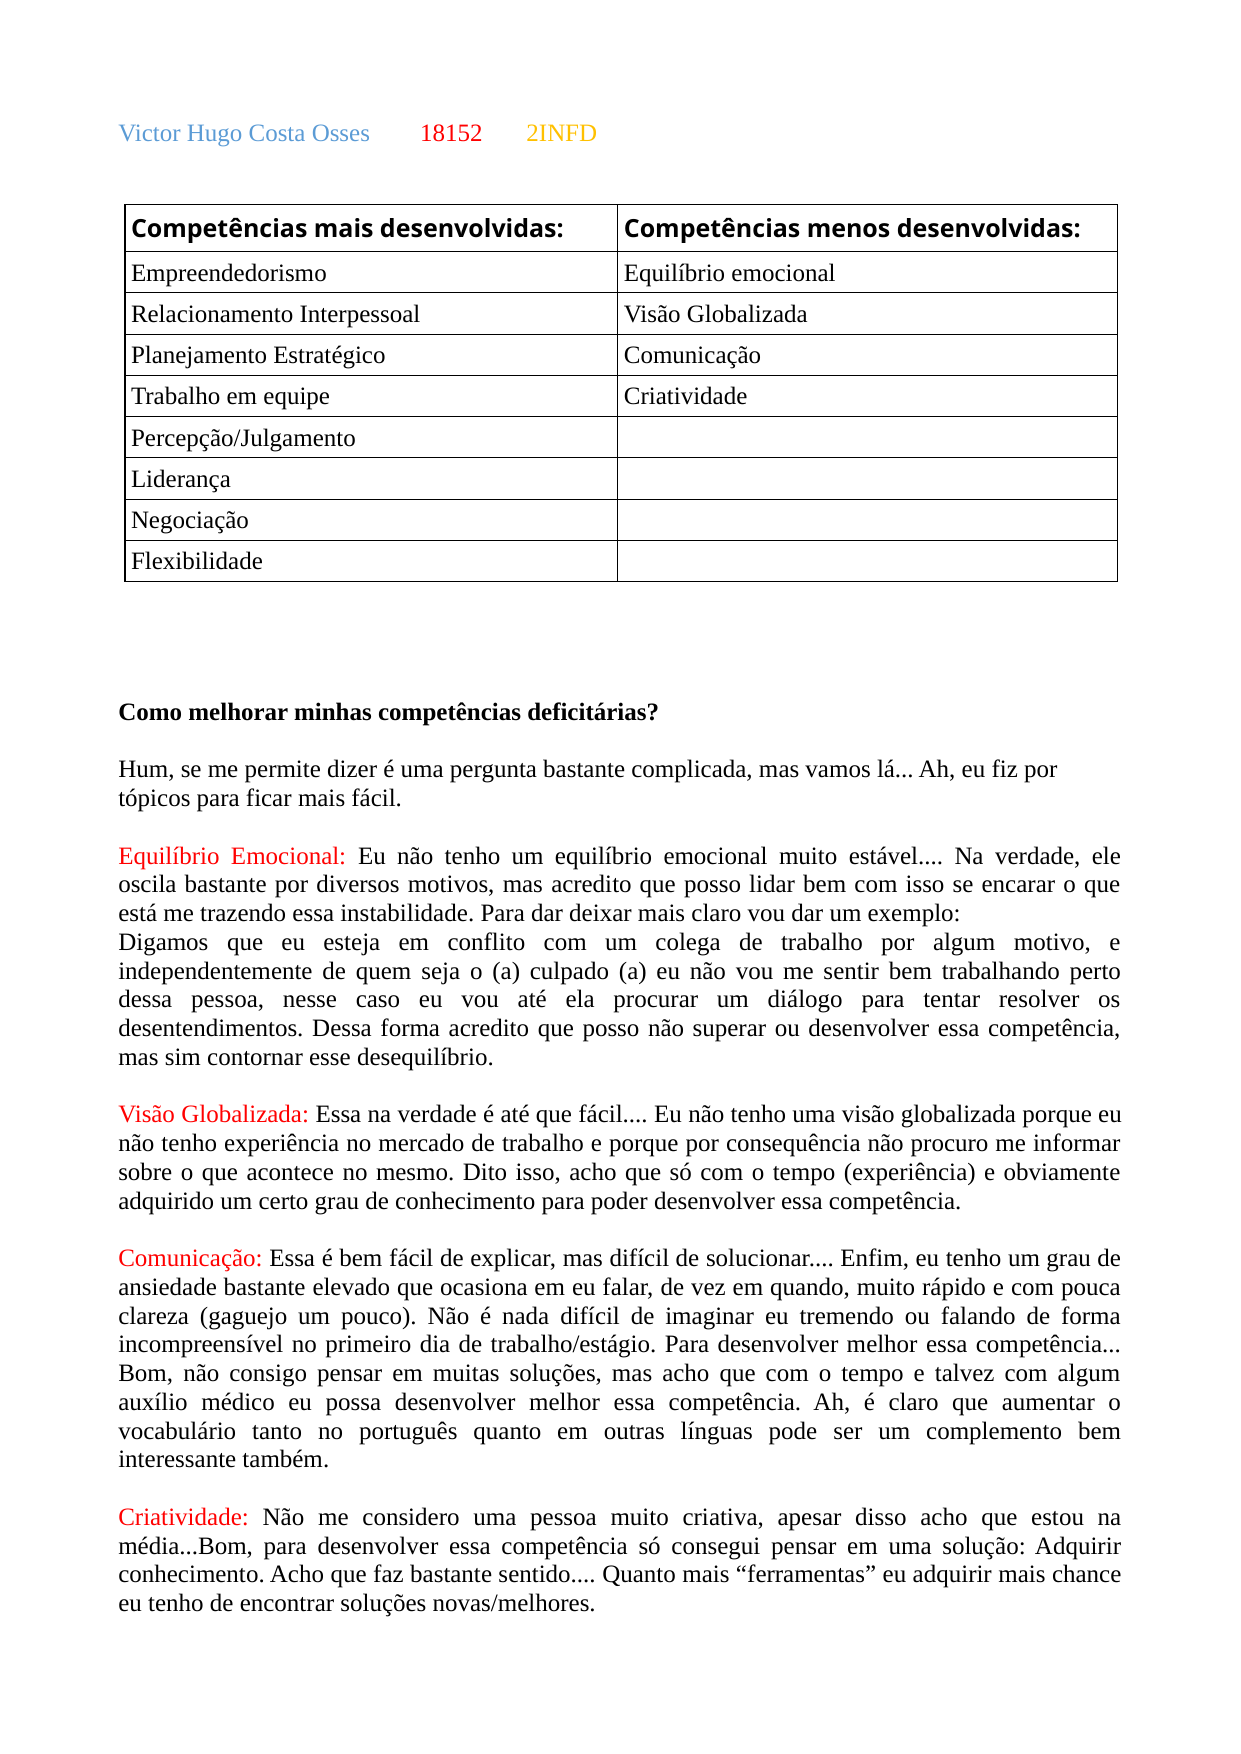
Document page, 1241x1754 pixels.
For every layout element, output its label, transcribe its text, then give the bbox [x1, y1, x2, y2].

table_cell [618, 500, 1117, 540]
table_cell [618, 458, 1117, 498]
table_cell Liderança [126, 458, 617, 498]
table_cell Visão Globalizada [618, 293, 1117, 333]
table_cell Equilíbrio emocional [618, 252, 1117, 292]
text Hum, se me permite dizer é uma pergunta bastante complicada, mas vamos lá... Ah, eu fiz por tópicos para ficar mais fácil. [118, 754, 1122, 812]
text Digamos que eu esteja em conflito com um colega de trabalho por algum motivo, e independentemente de quem seja o (a) culpado (a) eu não vou me sentir bem trabalhando perto dessa pessoa, nesse caso eu vou até ela procurar um diálogo para tentar resolver os desentendimentos. Dessa forma acredito que posso não superar ou desenvolver essa competência, mas sim contornar esse desequilíbrio. [118, 927, 1122, 1071]
text Victor Hugo Costa Osses 18152 2INFD [118, 118, 1122, 147]
text Equilíbrio Emocional: Eu não tenho um equilíbrio emocional muito estável.... Na verdade, ele oscila bastante por diversos motivos, mas acredito que posso lidar bem com isso se encarar o que está me trazendo essa instabilidade. Para dar deixar mais claro vou dar um exemplo: [118, 841, 1122, 927]
table_cell Negociação [126, 500, 617, 540]
text Comunicação: Essa é bem fácil de explicar, mas difícil de solucionar.... Enfim, eu tenho um grau de ansiedade bastante elevado que ocasiona em eu falar, de vez em quando, muito rápido e com pouca clareza (gaguejo um pouco). Não é nada difícil de imaginar eu tremendo ou falando de forma incompreensível no primeiro dia de trabalho/estágio. Para desenvolver melhor essa competência... Bom, não consigo pensar em muitas soluções, mas acho que com o tempo e talvez com algum auxílio médico eu possa desenvolver melhor essa competência. Ah, é claro que aumentar o vocabulário tanto no português quanto em outras línguas pode ser um complemento bem interessante também. [118, 1243, 1122, 1473]
table_cell Percepção/Julgamento [126, 417, 617, 457]
table_cell [618, 541, 1117, 581]
table_cell Trabalho em equipe [126, 376, 617, 416]
text Visão Globalizada: Essa na verdade é até que fácil.... Eu não tenho uma visão globalizada porque eu não tenho experiência no mercado de trabalho e porque por consequência não procuro me informar sobre o que acontece no mesmo. Dito isso, acho que só com o tempo (experiência) e obviamente adquirido um certo grau de conhecimento para poder desenvolver essa competência. [118, 1099, 1122, 1214]
text Como melhorar minhas competências deficitárias? [118, 697, 1122, 726]
table_cell Flexibilidade [126, 541, 617, 581]
table_cell Criatividade [618, 376, 1117, 416]
table_cell Relacionamento Interpessoal [126, 293, 617, 333]
table_header Competências menos desenvolvidas: [618, 205, 1117, 251]
table_cell Planejamento Estratégico [126, 335, 617, 375]
table_header Competências mais desenvolvidas: [126, 205, 617, 251]
table_cell Comunicação [618, 335, 1117, 375]
table_cell Empreendedorismo [126, 252, 617, 292]
text Criatividade: Não me considero uma pessoa muito criativa, apesar disso acho que estou na média...Bom, para desenvolver essa competência só consegui pensar em uma solução: Adquirir conhecimento. Acho que faz bastante sentido.... Quanto mais “ferramentas” eu adquirir mais chance eu tenho de encontrar soluções novas/melhores. [118, 1502, 1122, 1617]
table_cell [618, 417, 1117, 457]
